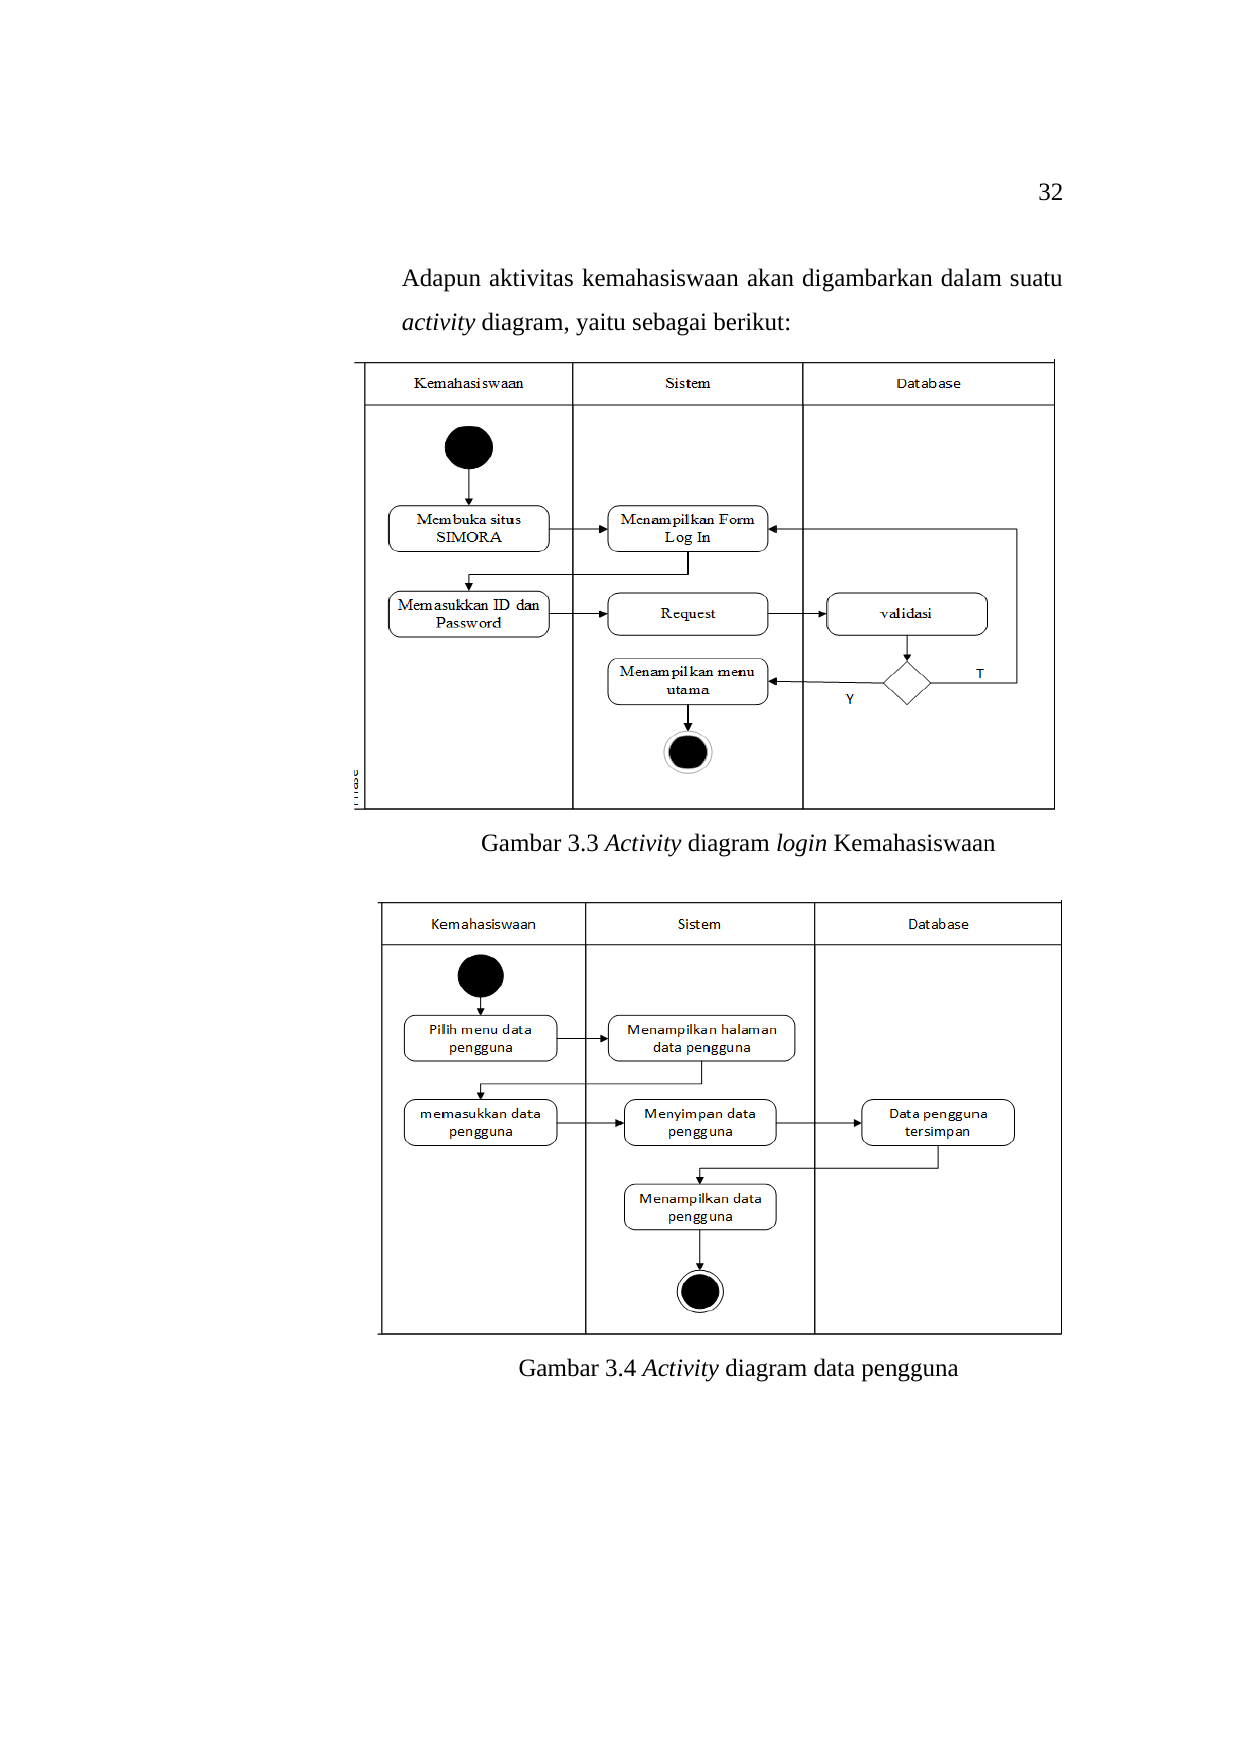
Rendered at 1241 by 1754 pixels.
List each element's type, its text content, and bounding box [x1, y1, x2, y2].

text Adapun aktivitas kemahasiswaan akan digambarkan dalam suatu activity diagram, yaitu sebagai berikut: [402, 263, 1063, 335]
text Gambar 3.4 Activity diagram data pengguna [366, 914, 1063, 1382]
picture [354, 359, 1057, 814]
text Gambar 3.3 Activity diagram login Kemahasiswaan [366, 350, 1063, 857]
picture [377, 900, 1063, 1339]
